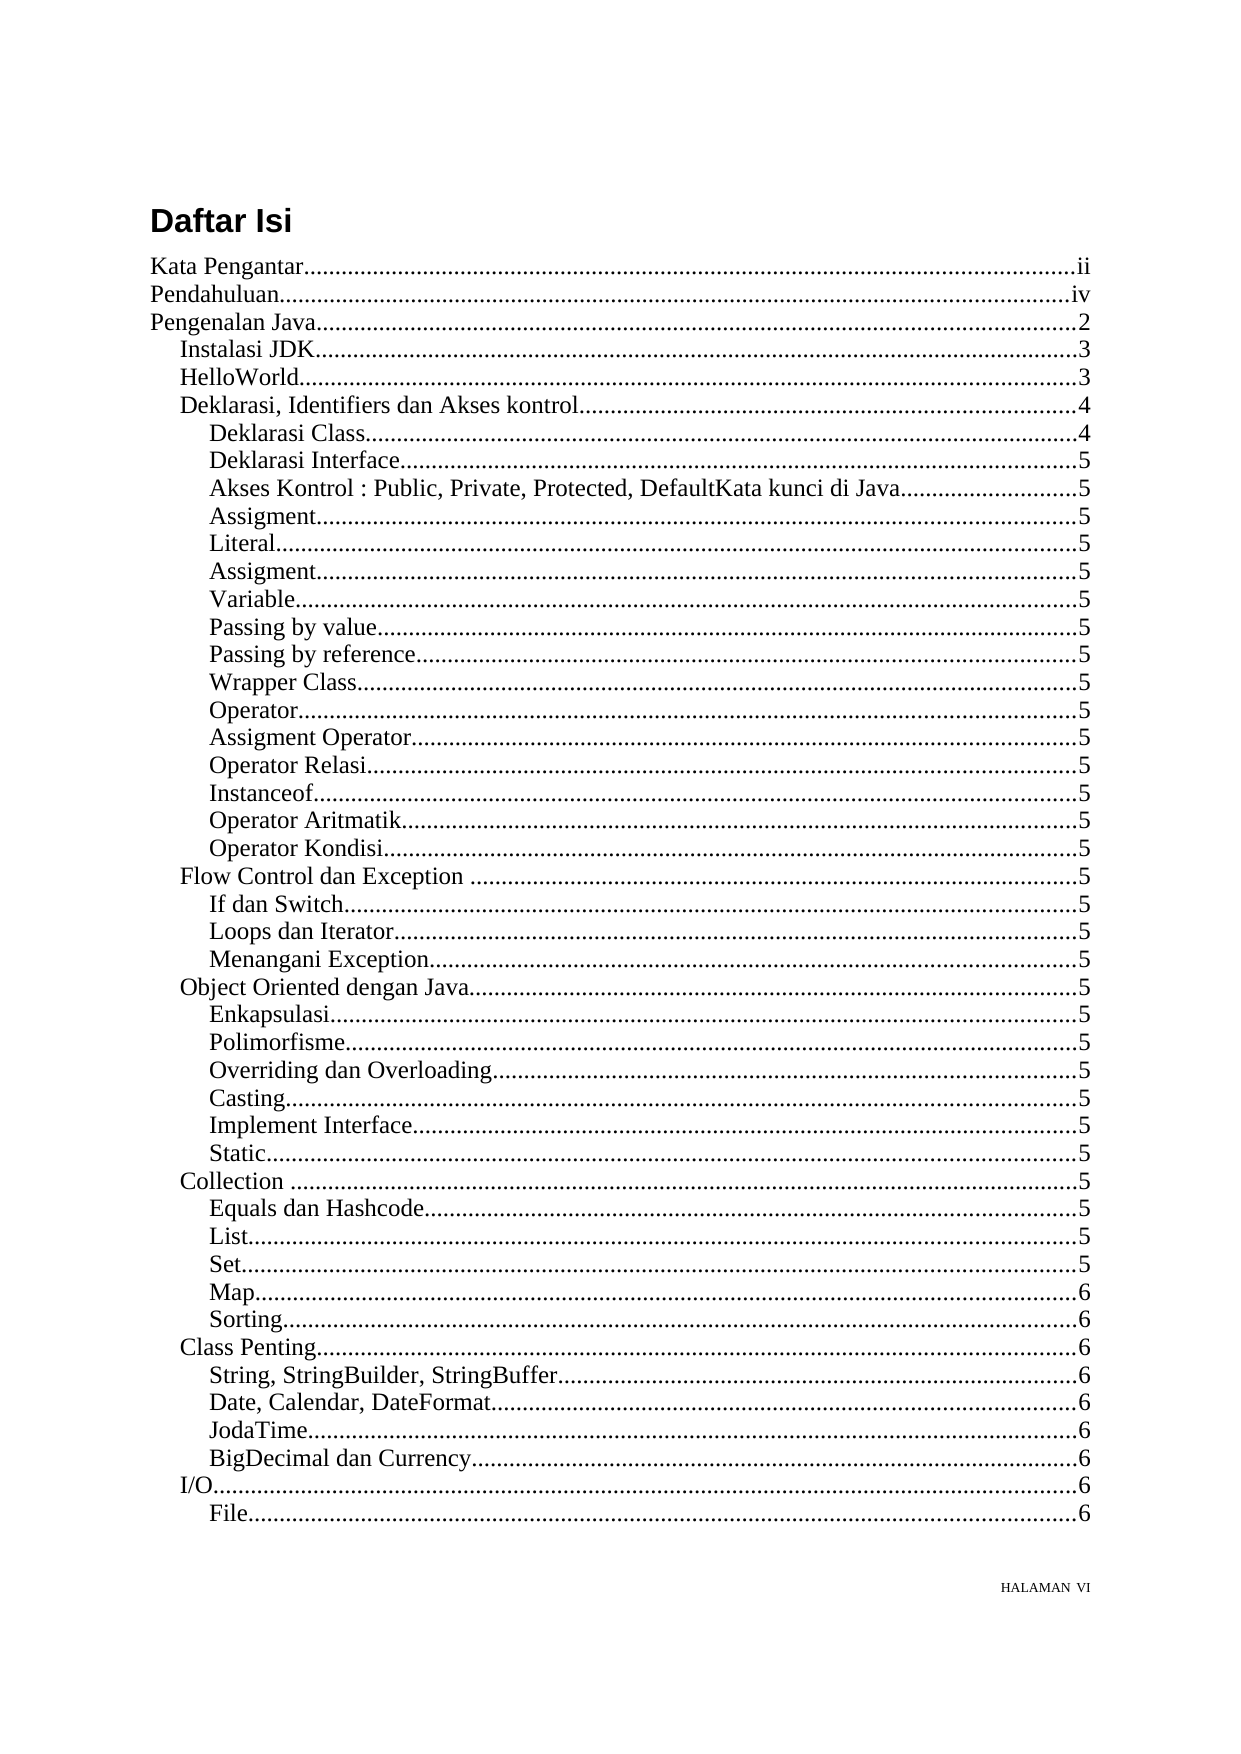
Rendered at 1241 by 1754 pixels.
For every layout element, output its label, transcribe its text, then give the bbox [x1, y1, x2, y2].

text Passing by value 5 [209, 613, 1091, 640]
text Equals dan Hashcode 5 [209, 1194, 1091, 1222]
text Static 5 [209, 1139, 1091, 1167]
text Kata Pengantar ii [150, 252, 1091, 280]
text Sorting 6 [209, 1305, 1091, 1333]
text Deklarasi Class 4 [209, 419, 1091, 446]
text Instanceof 5 [209, 779, 1091, 807]
text Instalasi JDK 3 [179, 336, 1091, 363]
text Assigment Operator 5 [209, 723, 1091, 751]
text Casting 5 [209, 1084, 1091, 1111]
text Enkapsulasi 5 [209, 1001, 1091, 1028]
text Akses Kontrol : Public, Private, Protected, DefaultKata kunci di Java 5 [209, 474, 1091, 502]
text Pendahuluan iv [150, 280, 1091, 308]
text Operator 5 [209, 696, 1091, 723]
text Passing by reference 5 [209, 640, 1091, 668]
text If dan Switch 5 [209, 890, 1091, 917]
text Deklarasi Interface 5 [209, 446, 1091, 474]
text Menangani Exception 5 [209, 945, 1091, 973]
text Variable 5 [209, 585, 1091, 613]
text Set 5 [209, 1250, 1091, 1278]
text BigDecimal dan Currency 6 [209, 1444, 1091, 1472]
text File 6 [209, 1499, 1091, 1527]
text HelloWorld 3 [179, 363, 1091, 391]
text Wrapper Class 5 [209, 668, 1091, 696]
text Assigment 5 [209, 557, 1091, 585]
text Deklarasi, Identifiers dan Akses kontrol 4 [179, 391, 1091, 419]
text JodaTime 6 [209, 1416, 1091, 1444]
text Object Oriented dengan Java 5 [179, 973, 1091, 1001]
text Operator Aritmatik 5 [209, 807, 1091, 834]
text Operator Relasi 5 [209, 751, 1091, 779]
text I/O 6 [179, 1472, 1091, 1499]
text Map 6 [209, 1278, 1091, 1305]
text Pengenalan Java 2 [150, 308, 1091, 336]
text Polimorfisme 5 [209, 1028, 1091, 1056]
text Operator Kondisi 5 [209, 834, 1091, 862]
text Class Penting 6 [179, 1333, 1091, 1361]
text List 5 [209, 1222, 1091, 1250]
subtitle Daftar Isi [150, 203, 1091, 240]
text Literal 5 [209, 529, 1091, 557]
text Overriding dan Overloading 5 [209, 1056, 1091, 1084]
text Collection 5 [179, 1167, 1091, 1194]
text Flow Control dan Exception 5 [179, 862, 1091, 890]
text Implement Interface 5 [209, 1111, 1091, 1139]
text Date, Calendar, DateFormat 6 [209, 1388, 1091, 1416]
text String, StringBuilder, StringBuffer 6 [209, 1361, 1091, 1388]
text Loops dan Iterator 5 [209, 917, 1091, 945]
text Assigment 5 [209, 502, 1091, 529]
